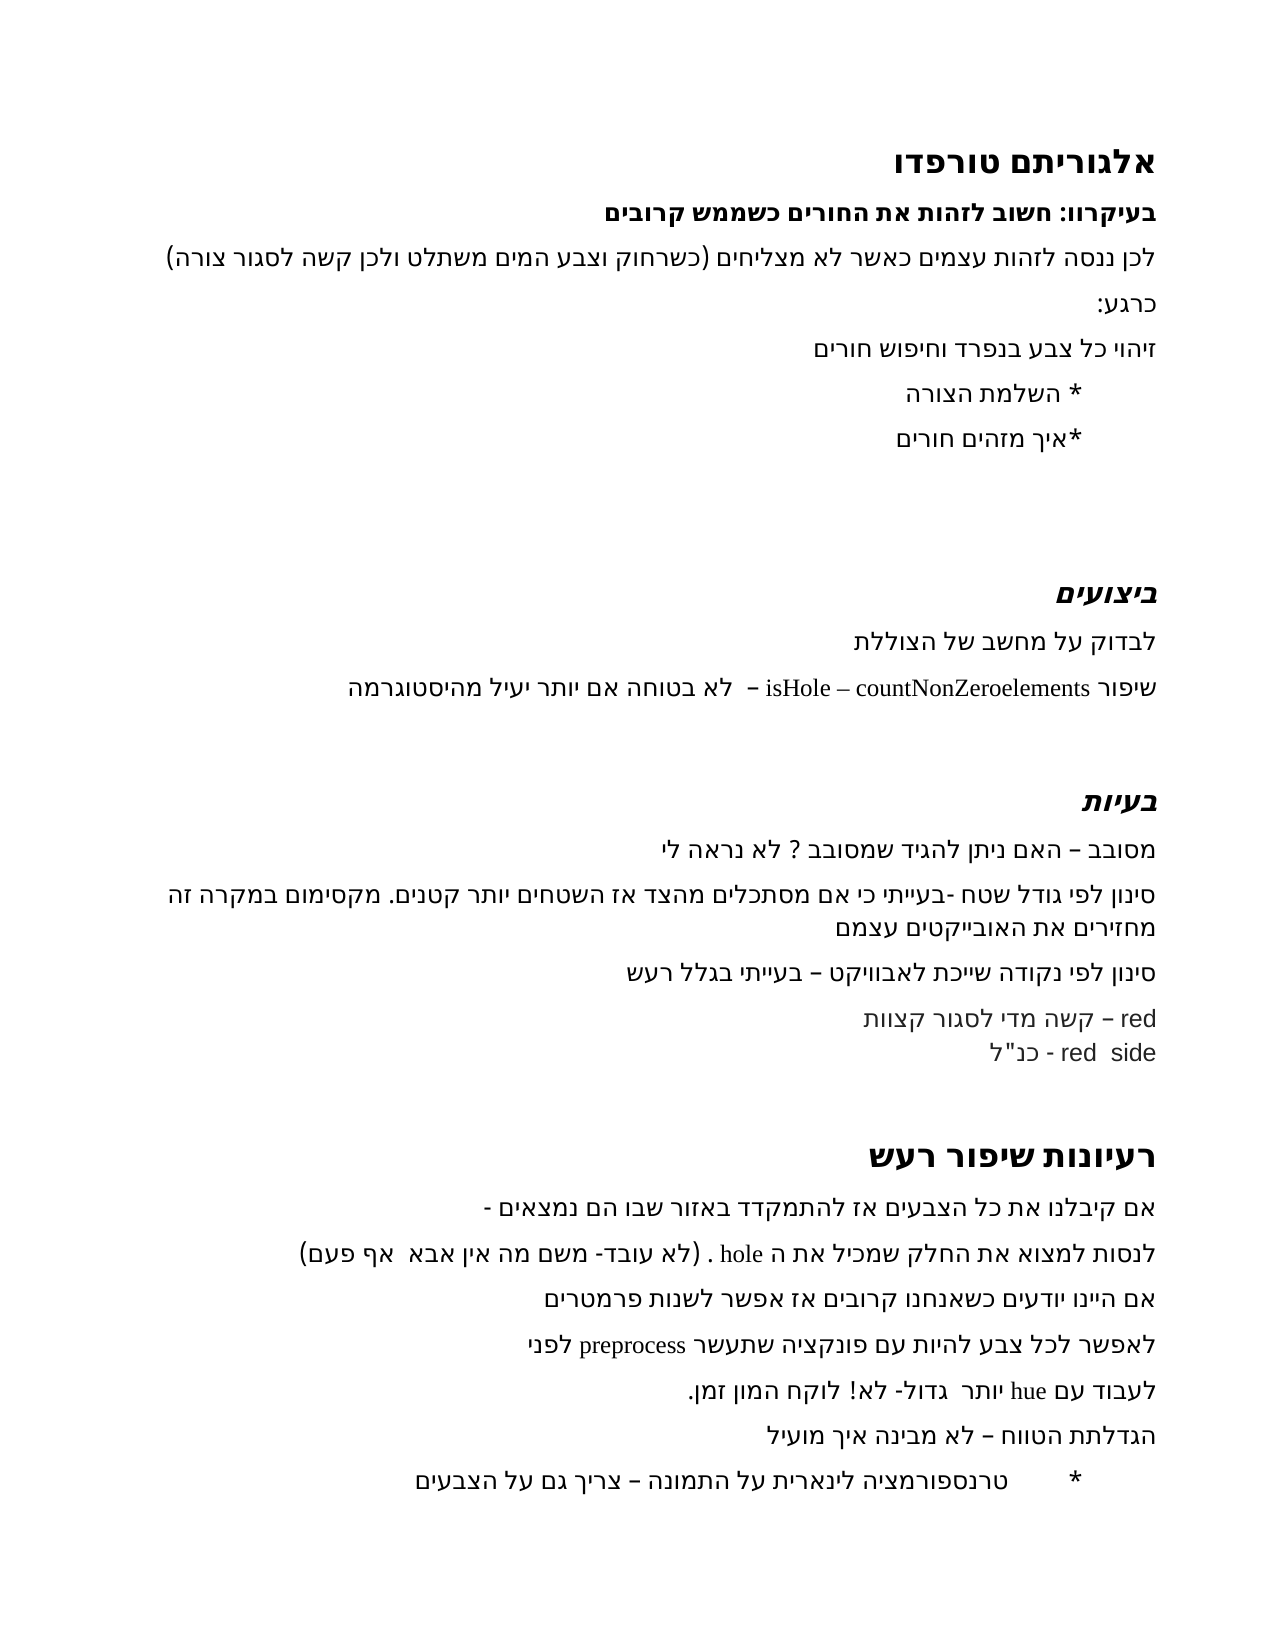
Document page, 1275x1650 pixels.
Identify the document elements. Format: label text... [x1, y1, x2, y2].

text כרגע: [118, 289, 1157, 322]
text שיפור isHole – countNonZeroelements – לא בטוחה אם יותר יעיל מהיסטוגרמה [118, 673, 1157, 707]
text זיהוי כל צבע בנפרד וחיפוש חורים [118, 335, 1157, 367]
text לנסות למצוא את החלק שמכיל את ה hole . (לא עובד- משם מה אין אבא אף פעם) [118, 1239, 1157, 1272]
text לעבוד עם hue יותר גדול- לא! לוקח המון זמן. [118, 1376, 1157, 1409]
text לכן ננסה לזהות עצמים כאשר לא מצליחים (כשרחוק וצבע המים משתלט ולכן קשה לסגור צורה) [118, 244, 1157, 277]
text סינון לפי גודל שטח -בעייתי כי אם מסתכלים מהצד אז השטחים יותר קטנים. מקסימום במקרה זה מחזירים את האובייקטים עצמם [118, 881, 1157, 946]
text red – קשה מדי לסגור קצוות [118, 1004, 1157, 1037]
text red side - כנ"ל [118, 1037, 1157, 1071]
subtitle בעיות [118, 785, 1157, 823]
text מסובב – האם ניתן להגיד שמסובב ? לא נראה לי [118, 836, 1157, 868]
text *איך מזהים חורים [118, 425, 1157, 457]
subtitle אלגוריתם טורפדו [118, 143, 1157, 187]
subtitle רעיונות שיפור רעש [118, 1137, 1157, 1181]
subtitle ביצועים [118, 577, 1157, 616]
text * טרנספורמציה לינארית על התמונה – צריך גם על הצבעים [118, 1467, 1157, 1500]
text לאפשר לכל צבע להיות עם פונקציה שתעשר preprocess לפני [118, 1330, 1157, 1363]
text אם היינו יודעים כשאנחנו קרובים אז אפשר לשנות פרמטרים [118, 1285, 1157, 1317]
text * השלמת הצורה [118, 380, 1157, 412]
text אם קיבלנו את כל הצבעים אז להתמקדד באזור שבו הם נמצאים - [118, 1194, 1157, 1226]
text סינון לפי נקודה שייכת לאבוויקט – בעייתי בגלל רעש [118, 959, 1157, 991]
text לבדוק על מחשב של הצוללת [118, 628, 1157, 661]
text הגדלתת הטווח – לא מבינה איך מועיל [118, 1422, 1157, 1454]
text בעיקרוו: חשוב לזהות את החורים כשממש קרובים [118, 199, 1157, 232]
